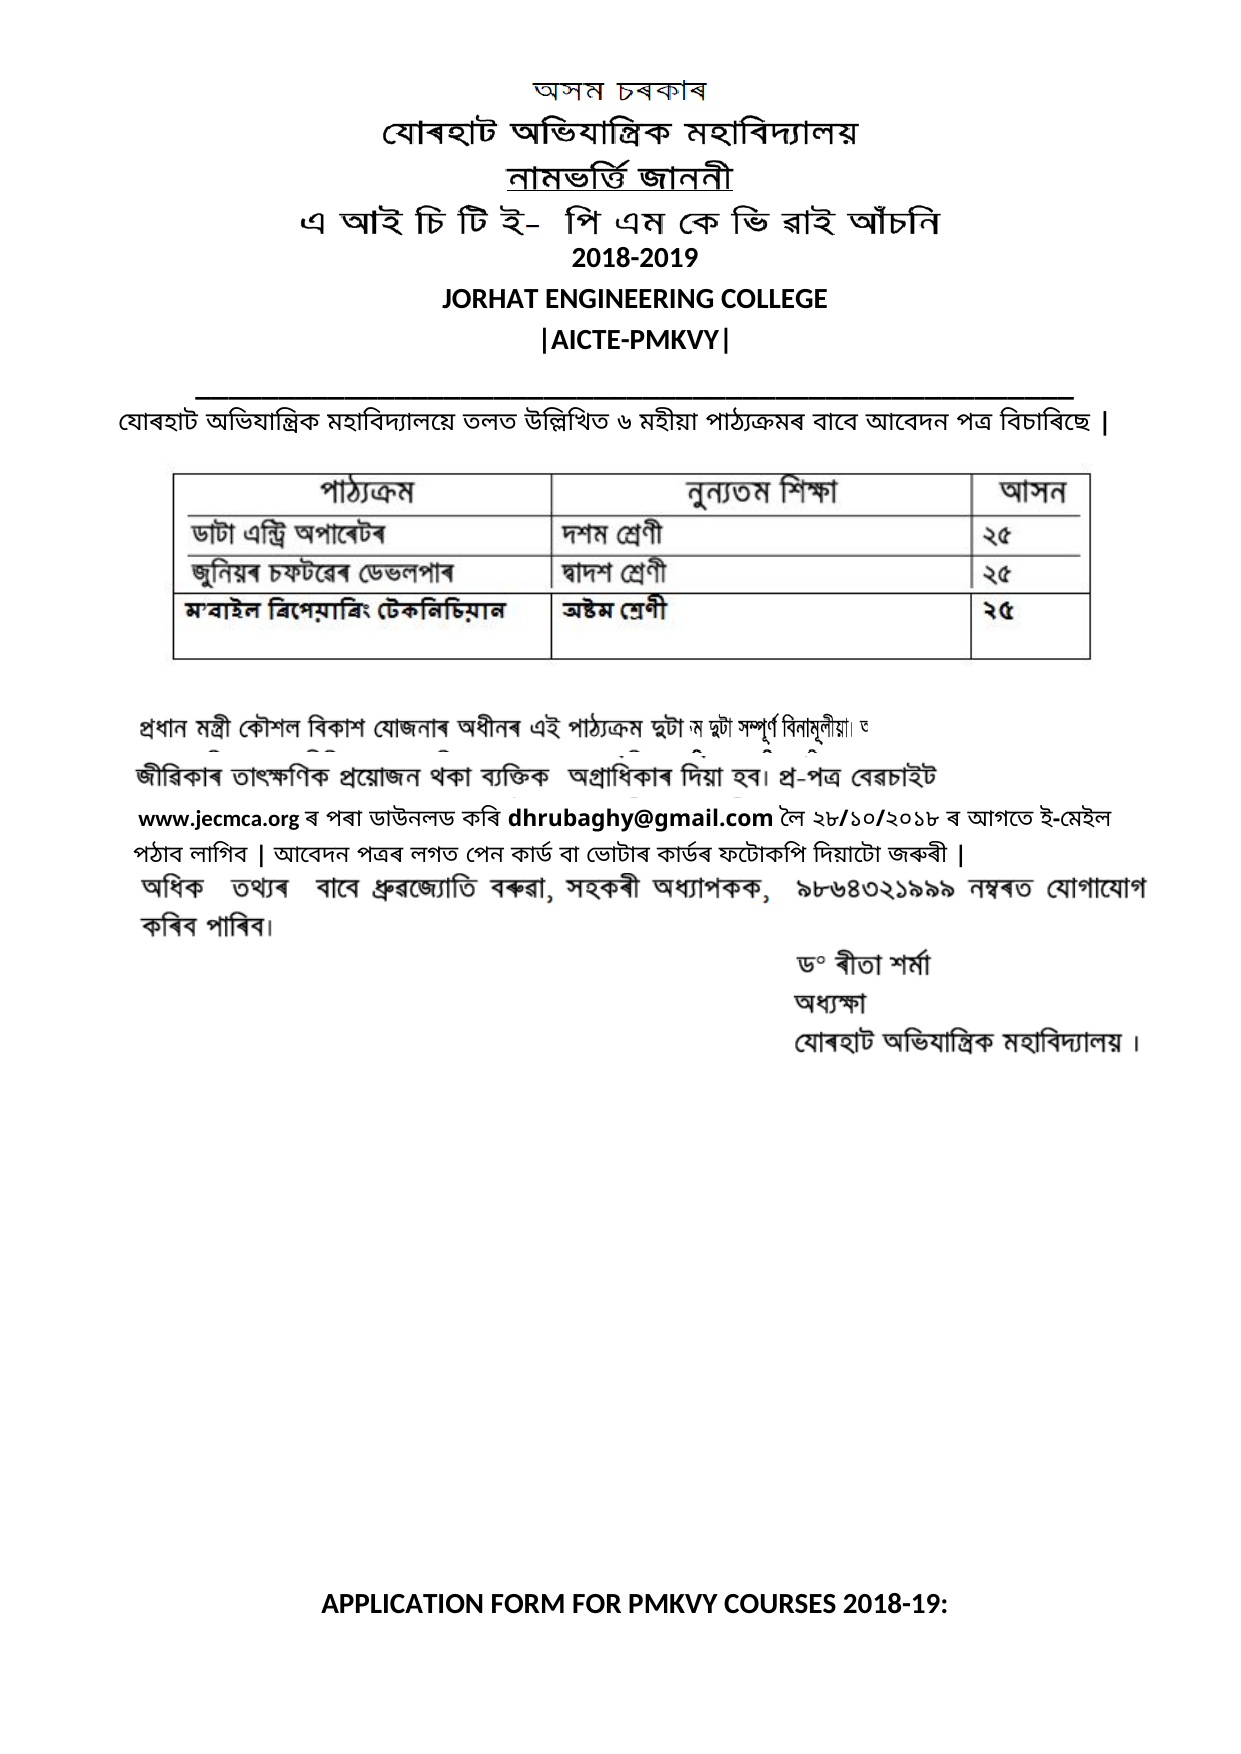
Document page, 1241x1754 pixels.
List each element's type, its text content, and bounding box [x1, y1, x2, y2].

text যোৰহাট অভিযান্ত্রিক মহাবিদ্যালয়ে তলত উল্লিখিত ৬ মহীয়া পাঠ্যক্রমৰ বাবে আবেদন পত্র বিচাৰিছে | [118, 404, 1157, 438]
text www.jecmca.org ৰ পৰা ডাউনলড কৰি dhrubaghy@gmail.com লৈ ২৮/১০/২০১৮ ৰ আগতে ই-মেইল পঠাব লাগিব | আবেদন পত্রৰ লগত পেন কাৰ্ড বা ভোটাৰ কাৰ্ডৰ ফটোকপি দিয়াটো জৰুৰী | [133, 691, 1137, 873]
text APPLICATION FORM FOR PMKVY COURSES 2018-19: [133, 1552, 1137, 1621]
